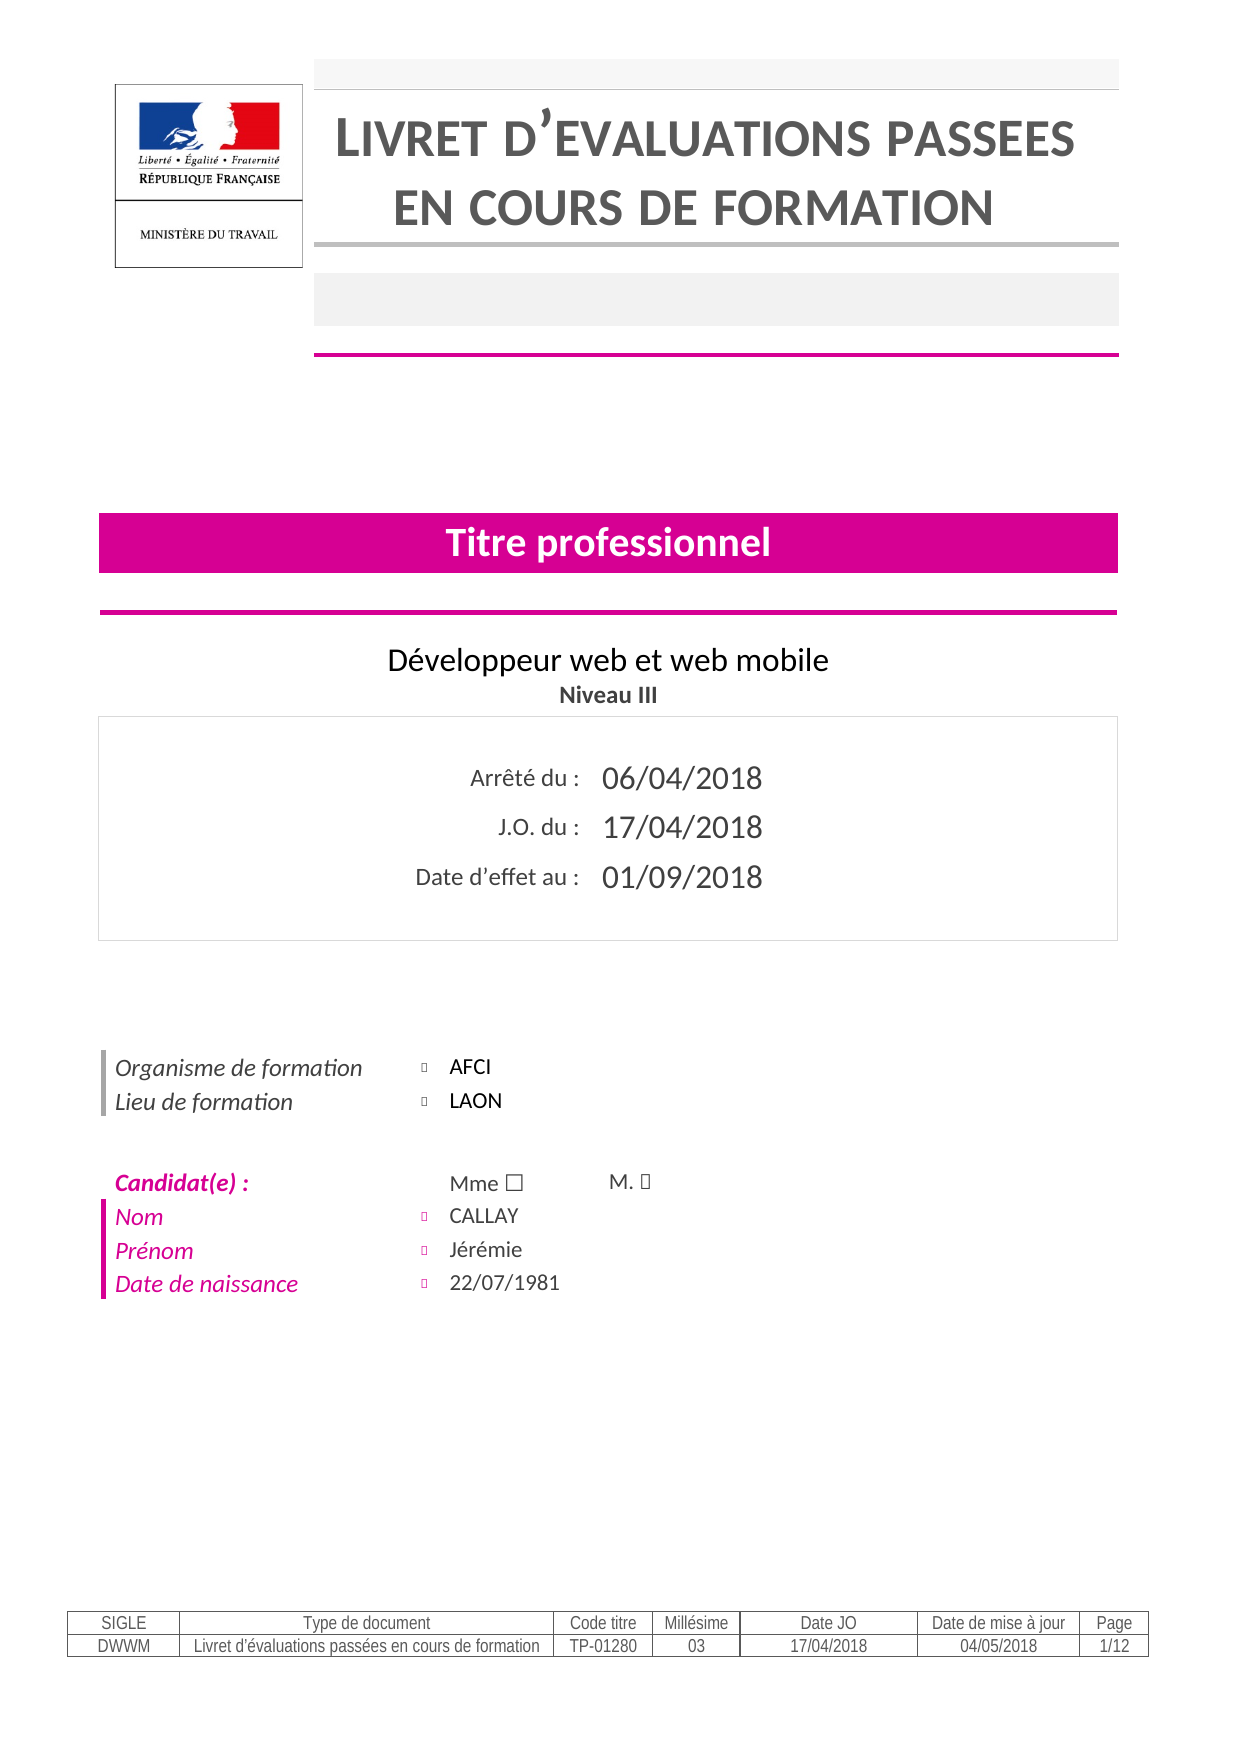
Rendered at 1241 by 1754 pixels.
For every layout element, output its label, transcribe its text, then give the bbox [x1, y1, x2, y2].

table_header Organisme de formation [106, 1050, 413, 1083]
table_cell Nom [106, 1199, 413, 1232]
table_cell Lieu de formation [106, 1083, 413, 1116]
table_cell CALLAY [438, 1199, 1122, 1232]
table_header Titre professionnel [99, 513, 1118, 573]
table_cell 01/09/2018 [591, 853, 1117, 903]
table_cell Développeur web et web mobile Niveau III [99, 610, 1118, 716]
table_cell Arrêté du : [99, 754, 591, 803]
table_header AFCI [438, 1050, 1122, 1083]
table_cell  [414, 1083, 438, 1116]
table_cell  [414, 1232, 438, 1265]
table_cell 22/07/1981 [438, 1265, 1122, 1299]
table_cell Jérémie [438, 1232, 1122, 1265]
table_cell [99, 903, 1117, 939]
table_cell Date de naissance [106, 1265, 413, 1299]
table_header [414, 1164, 438, 1198]
table_cell LAON [438, 1083, 1122, 1116]
table_header Candidat(e) : [104, 1164, 413, 1198]
table_cell Date d’effet au : [99, 853, 591, 903]
table_cell  [414, 1265, 438, 1299]
table_cell [99, 717, 1117, 754]
table_header M.  [597, 1164, 1122, 1198]
table_cell [99, 573, 1118, 610]
table_cell  [414, 1199, 438, 1232]
table_cell 06/04/2018 [591, 754, 1117, 803]
table_header  [414, 1050, 438, 1083]
table_cell Prénom [106, 1232, 413, 1265]
table_cell J.O. du : [99, 804, 591, 853]
picture [114, 84, 303, 268]
table_cell 17/04/2018 [591, 804, 1117, 853]
table_header Mme ☐ [438, 1164, 597, 1198]
